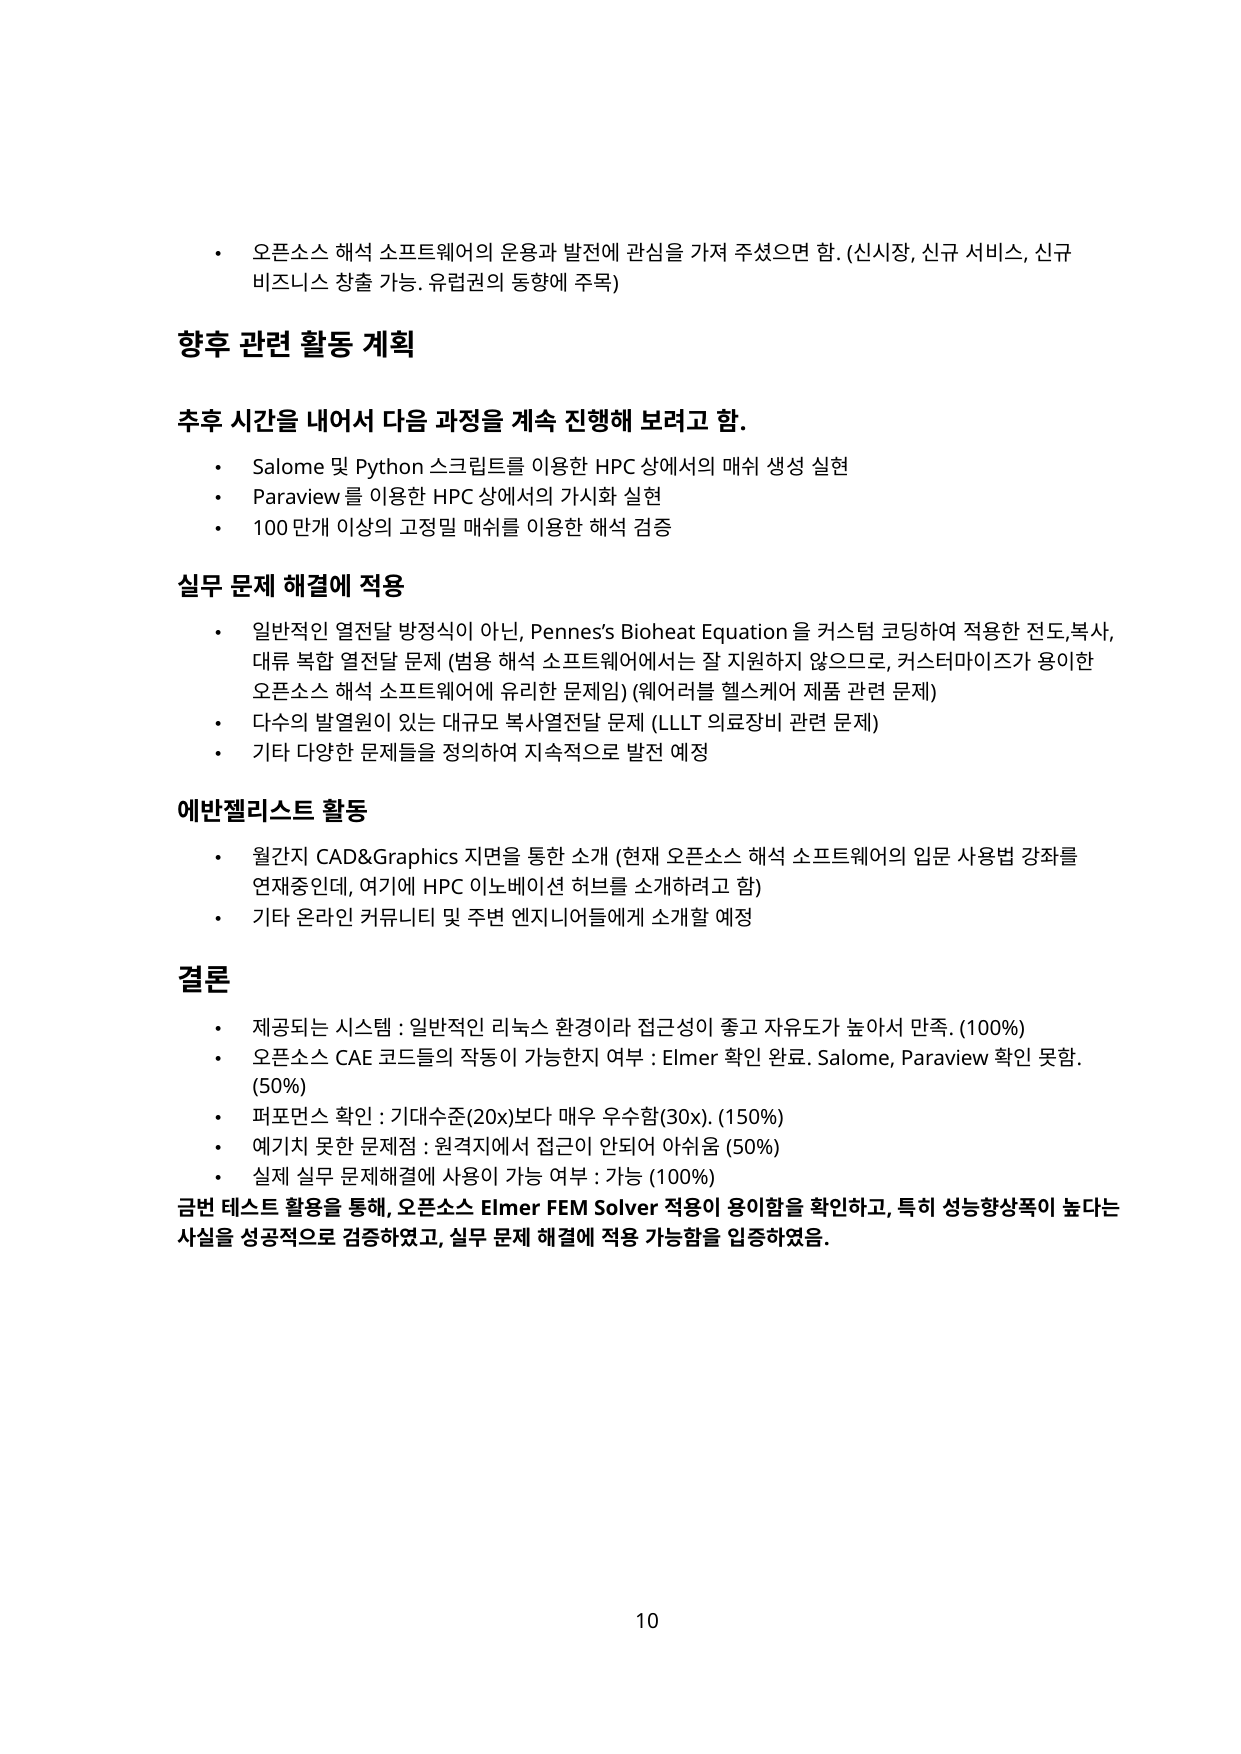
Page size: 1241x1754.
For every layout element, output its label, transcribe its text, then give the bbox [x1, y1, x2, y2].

list 예기치 못한 문제점 : 원격지에서 접근이 안되어 아쉬움 (50%) [215, 1130, 1122, 1161]
list 오픈소스 CAE 코드들의 작동이 가능한지 여부 : Elmer 확인 완료. Salome, Paraview 확인 못함. (50%) [215, 1041, 1122, 1100]
list 100만개 이상의 고정밀 매쉬를 이용한 해석 검증 [215, 511, 1122, 541]
list 기타 온라인 커뮤니티 및 주변 엔지니어들에게 소개할 예정 [215, 901, 1122, 931]
subtitle 추후 시간을 내어서 다음 과정을 계속 진행해 보려고 함. [177, 402, 1122, 438]
text 금번 테스트 활용을 통해, 오픈소스 Elmer FEM Solver 적용이 용이함을 확인하고, 특히 성능향상폭이 높다는 사실을 성공적으로 검증하였고, 실무 문제 해결에 적용 가능함을 입증하였음. [177, 1191, 1122, 1251]
subtitle 실무 문제 해결에 적용 [177, 566, 1122, 602]
list 퍼포먼스 확인 : 기대수준(20x)보다 매우 우수함(30x). (150%) [215, 1100, 1122, 1130]
list 기타 다양한 문제들을 정의하여 지속적으로 발전 예정 [215, 736, 1122, 766]
list Paraview를 이용한 HPC상에서의 가시화 실현 [215, 481, 1122, 511]
list 다수의 발열원이 있는 대규모 복사열전달 문제 (LLLT 의료장비 관련 문제) [215, 706, 1122, 736]
list 일반적인 열전달 방정식이 아닌, Pennes’s Bioheat Equation을 커스텀 코딩하여 적용한 전도,복사,대류 복합 열전달 문제 (범용 해석 소프트웨어에서는 잘 지원하지 않으므로, 커스터마이즈가 용이한 오픈소스 해석 소프트웨어에 유리한 문제임) (웨어러블 헬스케어 제품 관련 문제) [215, 615, 1122, 706]
list 월간지 CAD&Graphics 지면을 통한 소개 (현재 오픈소스 해석 소프트웨어의 입문 사용법 강좌를 연재중인데, 여기에 HPC 이노베이션 허브를 소개하려고 함) [215, 840, 1122, 901]
list 제공되는 시스템 : 일반적인 리눅스 환경이라 접근성이 좋고 자유도가 높아서 만족. (100%) [215, 1011, 1122, 1041]
list 실제 실무 문제해결에 사용이 가능 여부 : 가능 (100%) [215, 1161, 1122, 1191]
subtitle 결론 [177, 956, 1122, 998]
subtitle 에반젤리스트 활동 [177, 791, 1122, 828]
list 오픈소스 해석 소프트웨어의 운용과 발전에 관심을 가져 주셨으면 함. (신시장, 신규 서비스, 신규 비즈니스 창출 가능. 유럽권의 동향에 주목) [215, 236, 1122, 297]
subtitle 향후 관련 활동 계획 [177, 322, 1122, 364]
list Salome 및 Python 스크립트를 이용한 HPC상에서의 매쉬 생성 실현 [215, 450, 1122, 481]
